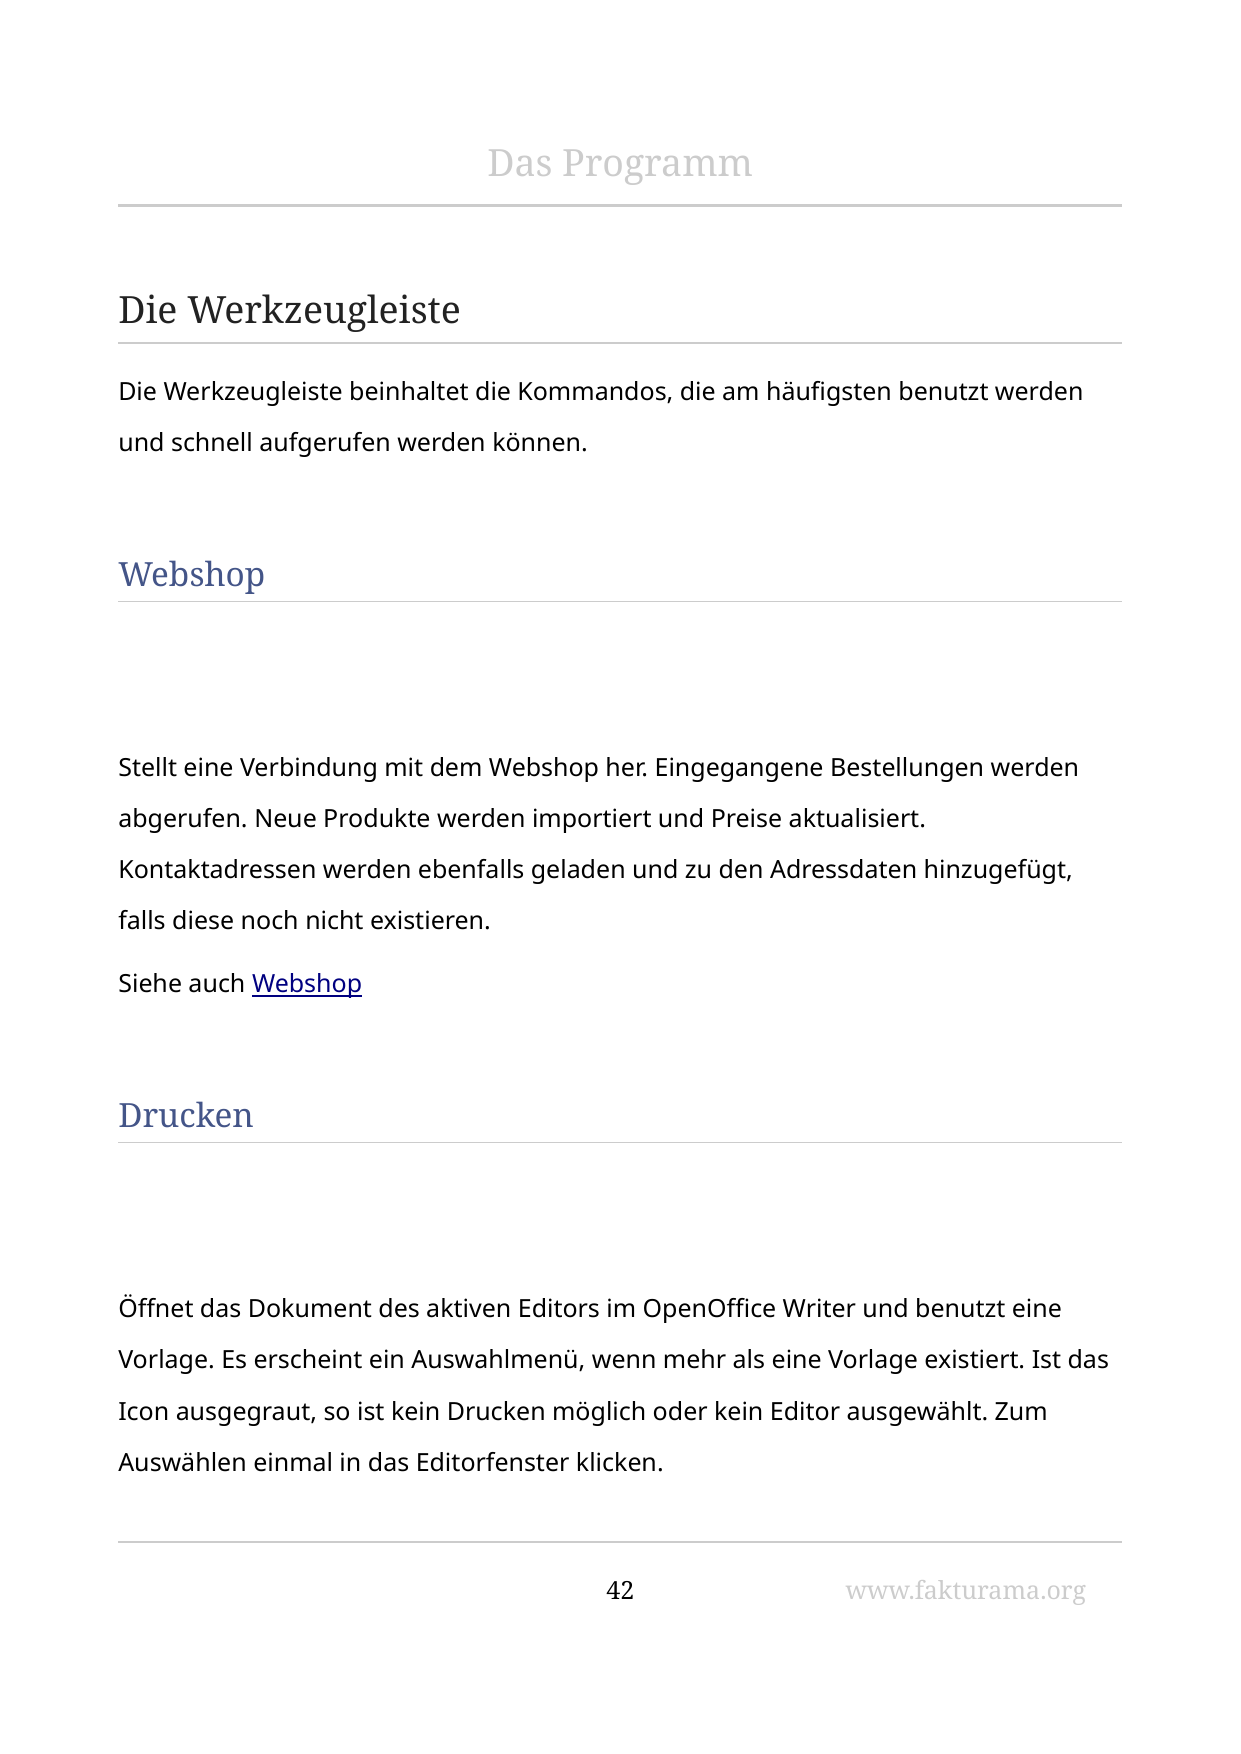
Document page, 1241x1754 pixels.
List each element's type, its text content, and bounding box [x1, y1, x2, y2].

text Die Werkzeugleiste beinhaltet die Kommandos, die am häufigsten benutzt werden und schnell aufgerufen werden können. [118, 373, 1122, 458]
subtitle Drucken [118, 1092, 1122, 1142]
text Siehe auch Webshop [118, 966, 1122, 1000]
text Öffnet das Dokument des aktiven Editors im OpenOffice Writer und benutzt eine Vorlage. Es erscheint ein Auswahlmenü, wenn mehr als eine Vorlage existiert. Ist das Icon ausgegraut, so ist kein Drucken möglich oder kein Editor ausgewählt. Zum Auswählen einmal in das Editorfenster klicken. [118, 1291, 1122, 1478]
subtitle Webshop [118, 551, 1122, 601]
subtitle Die Werkzeugleiste [118, 283, 1122, 342]
text Stellt eine Verbindung mit dem Webshop her. Eingegangene Bestellungen werden abgerufen. Neue Produkte werden importiert und Preise aktualisiert. Kontaktadressen werden ebenfalls geladen und zu den Adressdaten hinzugefügt, falls diese noch nicht existieren. [118, 749, 1122, 937]
